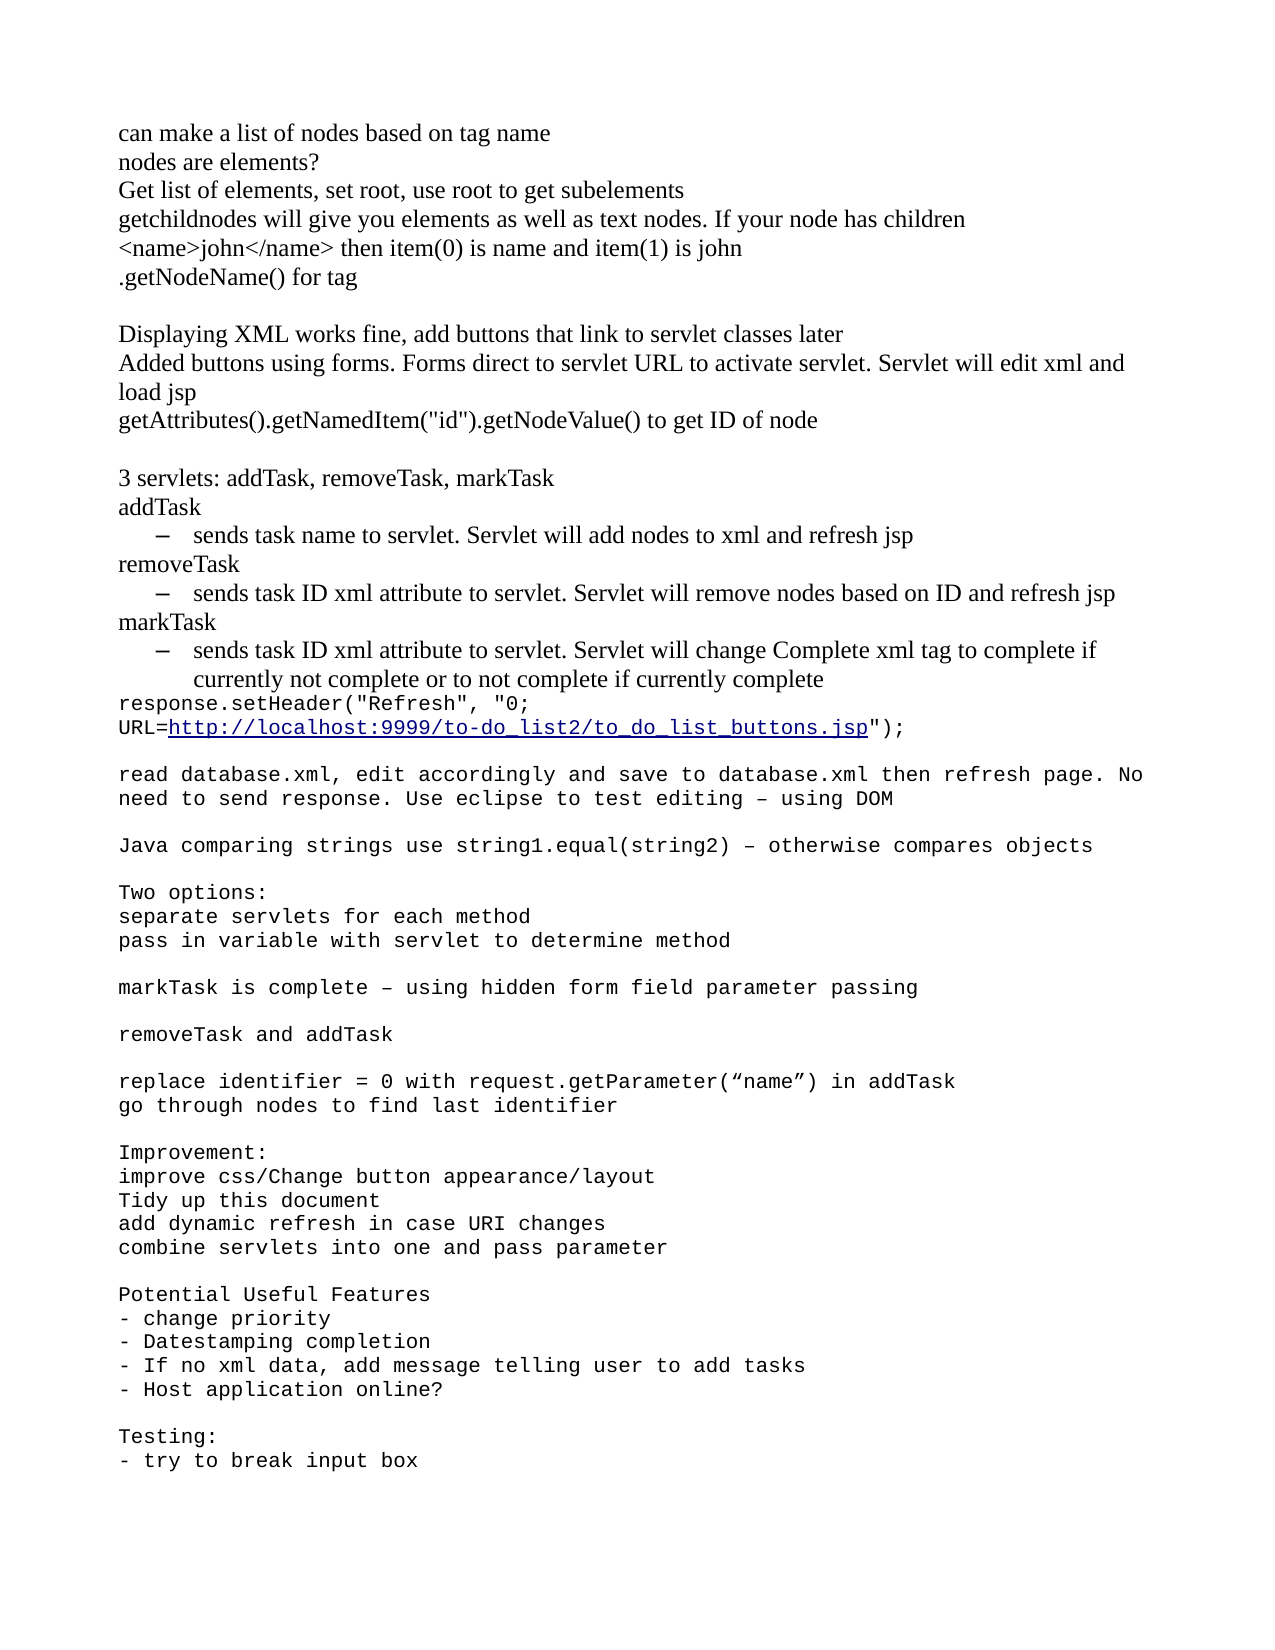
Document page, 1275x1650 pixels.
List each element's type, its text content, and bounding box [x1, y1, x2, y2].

text Two options: [118, 882, 1157, 906]
text Testing: [118, 1426, 1157, 1450]
text read database.xml, edit accordingly and save to database.xml then refresh page. No need to send response. Use eclipse to test editing – using DOM [118, 764, 1157, 811]
text pass in variable with servlet to determine method [118, 929, 1157, 953]
list sends task ID xml attribute to servlet. Servlet will remove nodes based on ID and refresh jsp [156, 578, 1157, 607]
text - Datestamping completion [118, 1332, 1157, 1355]
text Improvement: [118, 1142, 1157, 1166]
text combine servlets into one and pass parameter [118, 1237, 1157, 1261]
list sends task ID xml attribute to servlet. Servlet will change Complete xml tag to complete if currently not complete or to not complete if currently complete [156, 636, 1157, 693]
text nodes are elements? [118, 147, 1157, 176]
text removeTask [118, 549, 1157, 578]
text markTask [118, 607, 1157, 636]
text can make a list of nodes based on tag name [118, 118, 1157, 147]
text Tidy up this document [118, 1190, 1157, 1213]
text 3 servlets: addTask, removeTask, markTask [118, 463, 1157, 492]
text Potential Useful Features [118, 1284, 1157, 1308]
text - If no xml data, add message telling user to add tasks [118, 1355, 1157, 1379]
text Added buttons using forms. Forms direct to servlet URL to activate servlet. Servlet will edit xml and load jsp [118, 348, 1157, 406]
text addTask [118, 492, 1157, 521]
text markTask is complete – using hidden form field parameter passing [118, 977, 1157, 1001]
text Java comparing strings use string1.equal(string2) – otherwise compares objects [118, 835, 1157, 859]
text .getNodeName() for tag [118, 262, 1157, 291]
text - try to break input box [118, 1450, 1157, 1473]
text go through nodes to find last identifier [118, 1095, 1157, 1119]
text Get list of elements, set root, use root to get subelements [118, 176, 1157, 204]
text removeTask and addTask [118, 1024, 1157, 1048]
text Displaying XML works fine, add buttons that link to servlet classes later [118, 319, 1157, 348]
text - change priority [118, 1308, 1157, 1332]
text improve css/Change button appearance/layout [118, 1166, 1157, 1190]
list sends task name to servlet. Servlet will add nodes to xml and refresh jsp [156, 521, 1157, 549]
text separate servlets for each method [118, 906, 1157, 929]
text replace identifier = 0 with request.getParameter(“name”) in addTask [118, 1071, 1157, 1095]
text add dynamic refresh in case URI changes [118, 1213, 1157, 1237]
text response.setHeader("Refresh", "0; URL=http://localhost:9999/to-do_list2/to_do_list_buttons.jsp"); [118, 693, 1157, 740]
text getchildnodes will give you elements as well as text nodes. If your node has children <name>john</name> then item(0) is name and item(1) is john [118, 204, 1157, 262]
text - Host application online? [118, 1379, 1157, 1402]
text getAttributes().getNamedItem("id").getNodeValue() to get ID of node [118, 406, 1157, 434]
